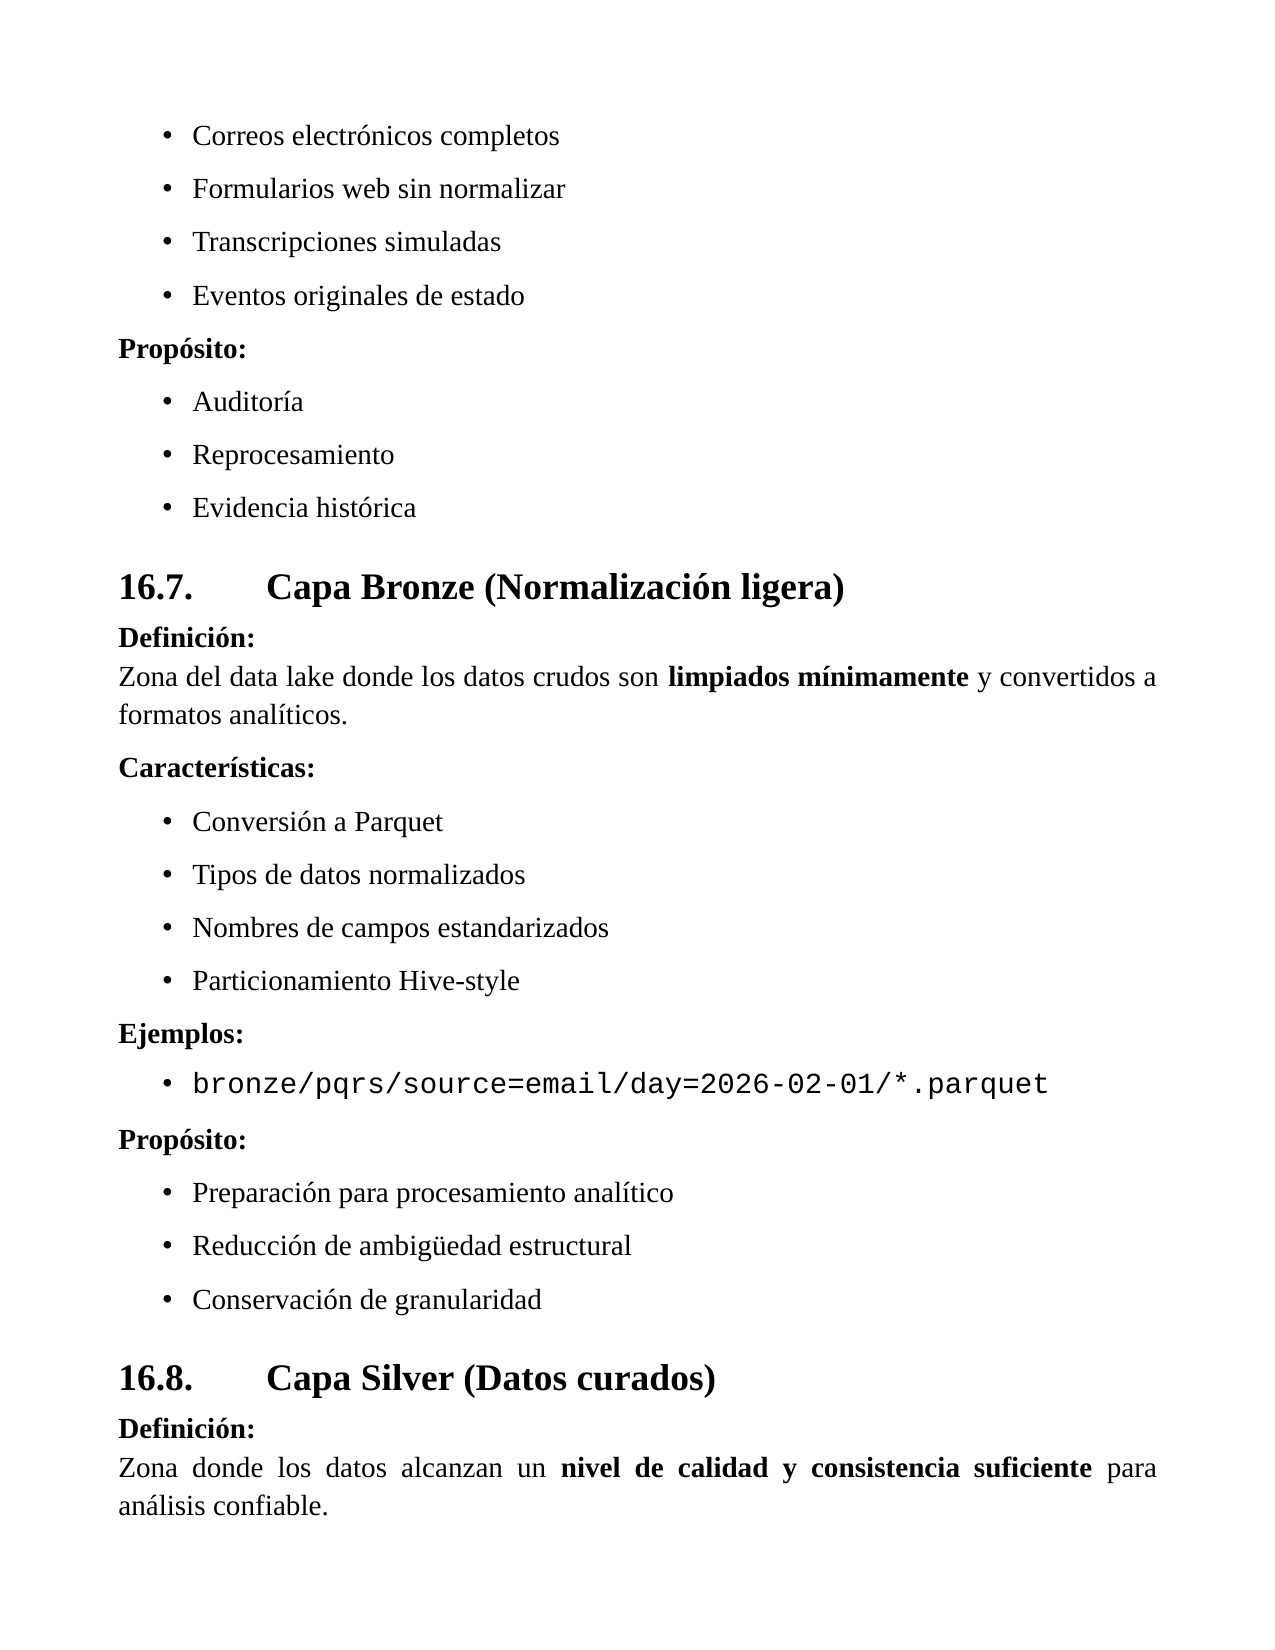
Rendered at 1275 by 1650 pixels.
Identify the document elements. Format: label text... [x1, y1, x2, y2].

list Particionamiento Hive-style [162, 963, 1157, 997]
list Transcripciones simuladas [162, 224, 1157, 258]
text Ejemplos: [118, 1017, 1157, 1050]
list Evidencia histórica [162, 491, 1157, 524]
list Reprocesamiento [162, 437, 1157, 471]
list Tipos de datos normalizados [162, 857, 1157, 891]
subtitle Capa Silver (Datos curados) [118, 1356, 1157, 1399]
list Conservación de granularidad [162, 1282, 1157, 1315]
list Auditoría [162, 384, 1157, 418]
list Conversión a Parquet [162, 804, 1157, 837]
text Propósito: [118, 1122, 1157, 1156]
list Nombres de campos estandarizados [162, 910, 1157, 944]
list Eventos originales de estado [162, 278, 1157, 311]
text Características: [118, 751, 1157, 784]
subtitle Capa Bronze (Normalización ligera) [118, 565, 1157, 608]
list Preparación para procesamiento analítico [162, 1175, 1157, 1209]
text Definición: Zona del data lake donde los datos crudos son limpiados mínimamente y convertidos a formatos analíticos. [118, 620, 1157, 731]
text Propósito: [118, 331, 1157, 364]
text Definición: Zona donde los datos alcanzan un nivel de calidad y consistencia suficiente para análisis confiable. [118, 1411, 1157, 1522]
list Correos electrónicos completos [162, 118, 1157, 152]
list Reducción de ambigüedad estructural [162, 1228, 1157, 1262]
list Formularios web sin normalizar [162, 171, 1157, 205]
list bronze/pqrs/source=email/day=2026-02-01/*.parquet [162, 1070, 1157, 1103]
